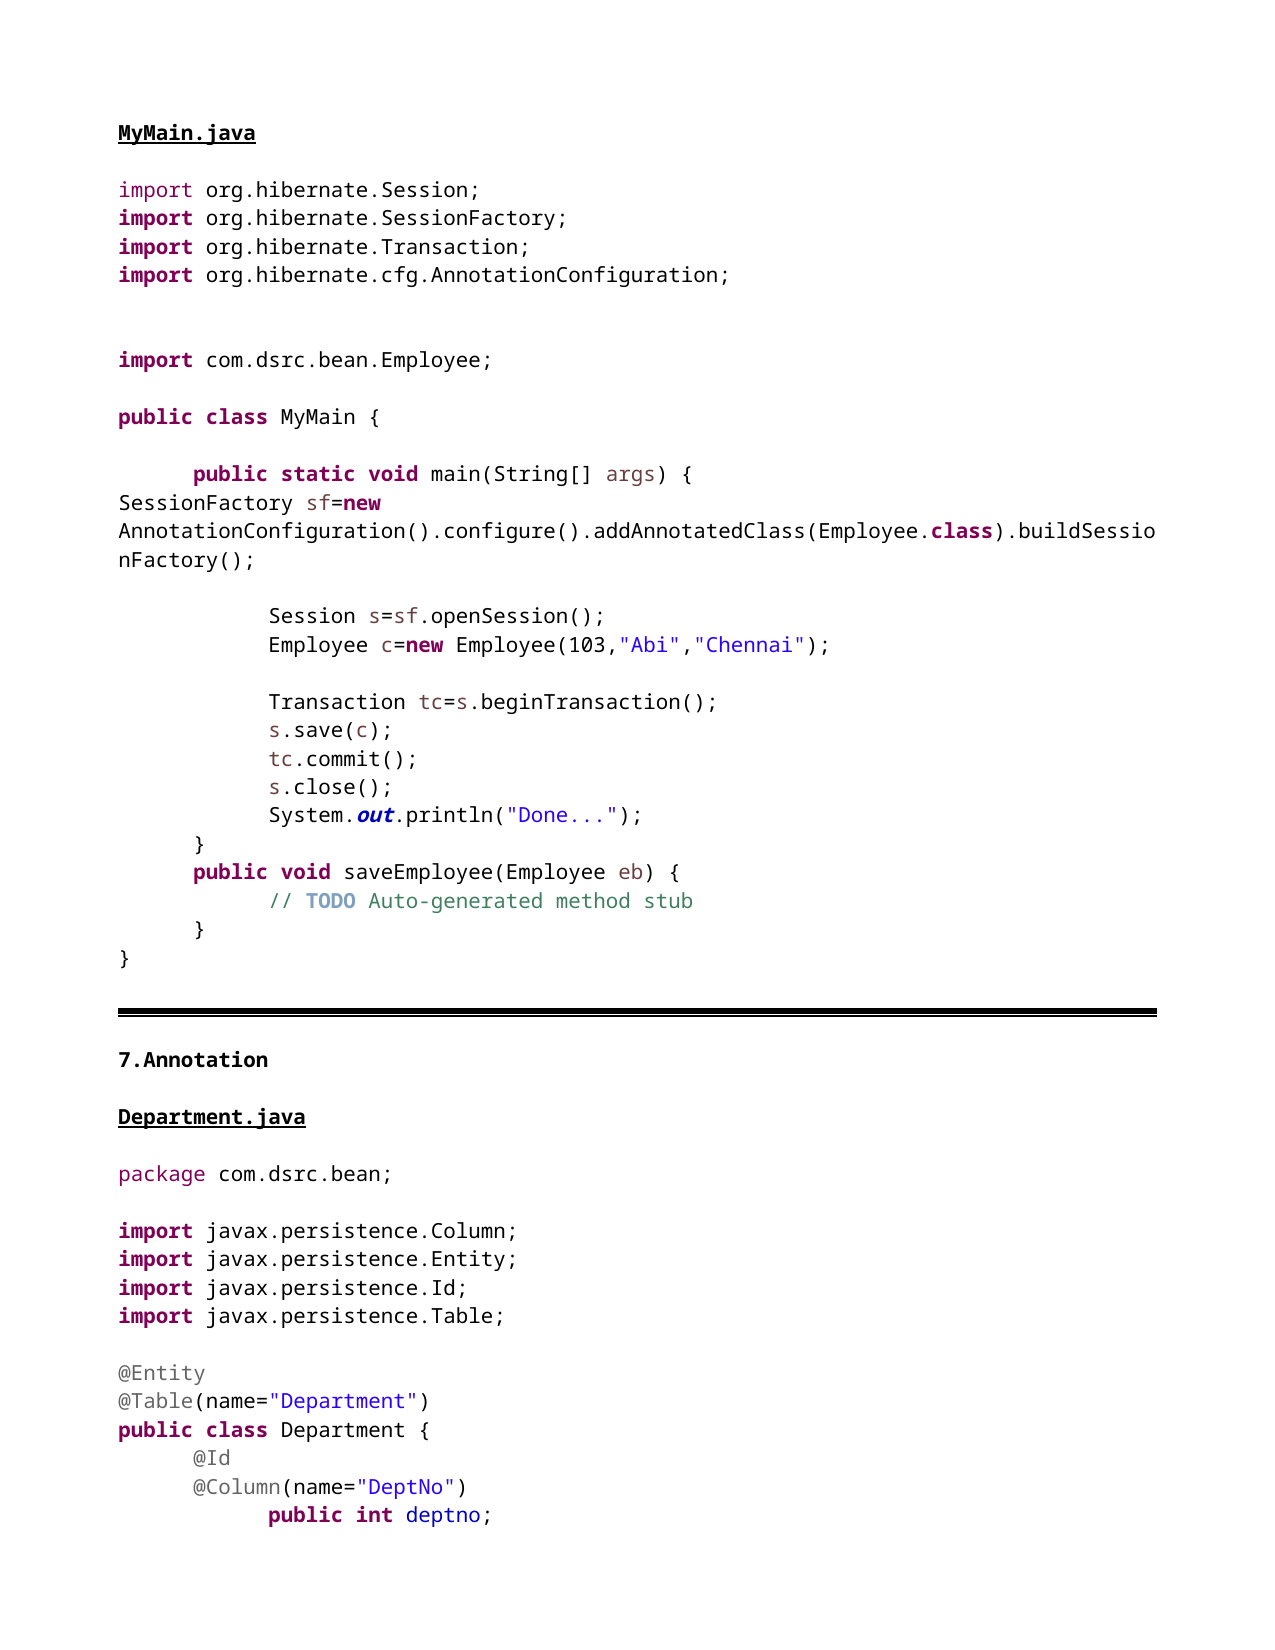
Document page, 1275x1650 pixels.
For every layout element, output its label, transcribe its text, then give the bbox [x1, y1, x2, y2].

text s.save(c); [118, 715, 1157, 744]
text import org.hibernate.cfg.AnnotationConfiguration; [118, 260, 1157, 289]
text Transaction tc=s.beginTransaction(); [118, 687, 1157, 715]
text Employee c=new Employee(103,"Abi","Chennai"); [118, 630, 1157, 658]
text // TODO Auto-generated method stub [118, 886, 1157, 914]
text import com.dsrc.bean.Employee; [118, 346, 1157, 374]
text import javax.persistence.Column; [118, 1216, 1157, 1244]
text public int deptno; [118, 1500, 1157, 1529]
text public class Department { [118, 1415, 1157, 1443]
text import org.hibernate.Transaction; [118, 232, 1157, 260]
text import javax.persistence.Entity; [118, 1244, 1157, 1273]
text 7.Annotation [118, 1045, 1157, 1074]
text } [118, 943, 1157, 971]
text s.close(); [118, 772, 1157, 801]
text System.out.println("Done..."); [118, 801, 1157, 829]
text MyMain.java [118, 118, 1157, 147]
text @Column(name="DeptNo") [118, 1472, 1157, 1500]
text public static void main(String[] args) { [118, 459, 1157, 488]
text } [118, 914, 1157, 943]
text @Table(name="Department") [118, 1386, 1157, 1415]
text import javax.persistence.Id; [118, 1273, 1157, 1301]
text Session s=sf.openSession(); [118, 602, 1157, 630]
text public class MyMain { [118, 402, 1157, 431]
text package com.dsrc.bean; [118, 1159, 1157, 1187]
text public void saveEmployee(Employee eb) { [118, 857, 1157, 886]
text import javax.persistence.Table; [118, 1301, 1157, 1329]
text import org.hibernate.Session; [118, 175, 1157, 203]
text @Entity [118, 1358, 1157, 1386]
text } [118, 829, 1157, 857]
text SessionFactory sf=new AnnotationConfiguration().configure().addAnnotatedClass(Employee.class).buildSessionFactory(); [118, 488, 1157, 573]
text import org.hibernate.SessionFactory; [118, 203, 1157, 232]
text @Id [118, 1443, 1157, 1472]
text tc.commit(); [118, 744, 1157, 772]
text Department.java [118, 1102, 1157, 1131]
